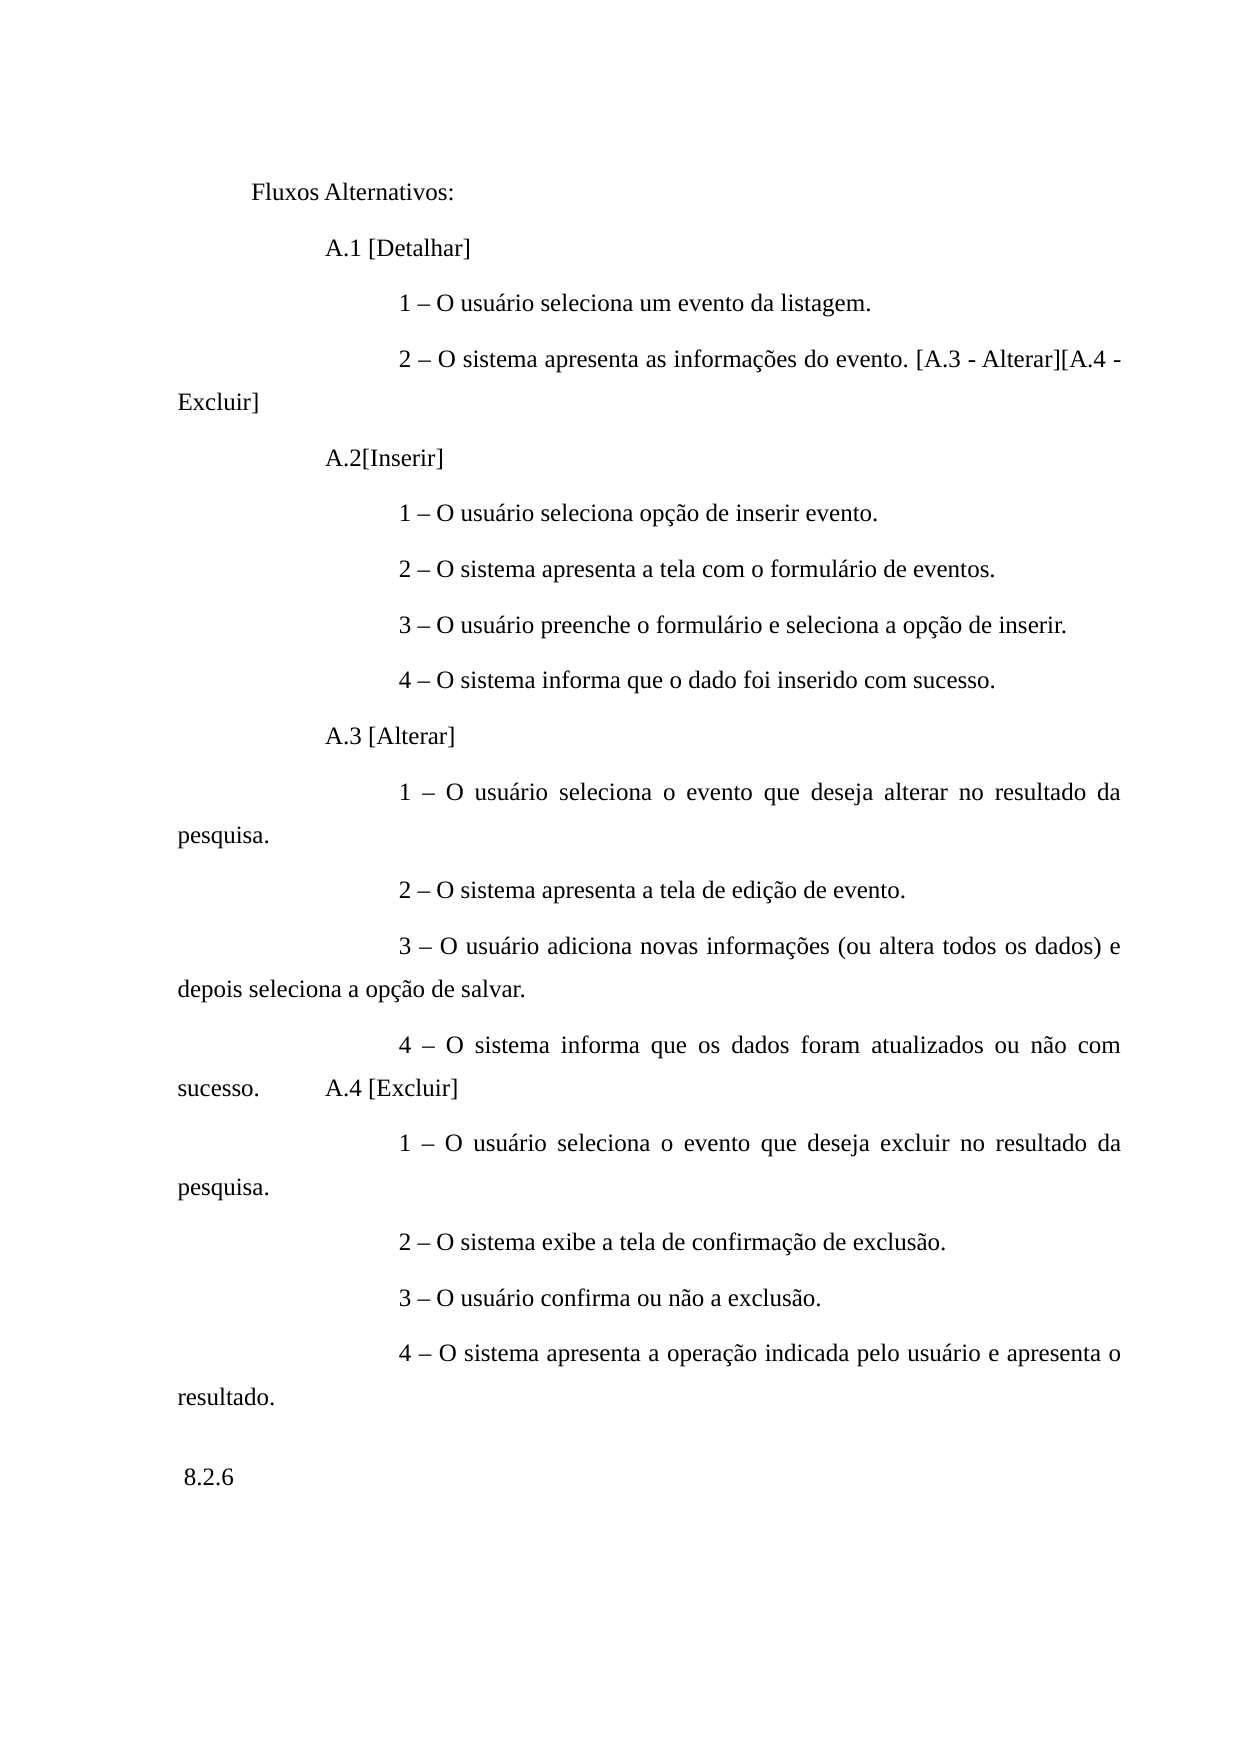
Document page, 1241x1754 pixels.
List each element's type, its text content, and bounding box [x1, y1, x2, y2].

text 1 – O usuário seleciona opção de inserir evento. [177, 498, 1122, 527]
text 4 – O sistema informa que o dado foi inserido com sucesso. [177, 665, 1122, 694]
text 3 – O usuário preenche o formulário e seleciona a opção de inserir. [177, 610, 1122, 638]
text A.3 [Alterar] [177, 721, 1122, 750]
text A.2[Inserir] [177, 443, 1122, 472]
text 1 – O usuário seleciona o evento que deseja alterar no resultado da pesquisa. [177, 777, 1122, 848]
text 2 – O sistema exibe a tela de confirmação de exclusão. [177, 1227, 1122, 1256]
text 2 – O sistema apresenta as informações do evento. [A.3 - Alterar][A.4 - Excluir] [177, 344, 1122, 416]
text 2 – O sistema apresenta a tela com o formulário de eventos. [177, 554, 1122, 583]
text 1 – O usuário seleciona o evento que deseja excluir no resultado da pesquisa. [177, 1128, 1122, 1200]
text 3 – O usuário confirma ou não a exclusão. [177, 1283, 1122, 1312]
text 2 – O sistema apresenta a tela de edição de evento. [177, 875, 1122, 904]
text Fluxos Alternativos: [177, 177, 1122, 206]
text 4 – O sistema apresenta a operação indicada pelo usuário e apresenta o resultado. [177, 1338, 1122, 1410]
text 4 – O sistema informa que os dados foram atualizados ou não com sucesso. A.4 [Excluir] [177, 1030, 1122, 1102]
text 1 – O usuário seleciona um evento da listagem. [177, 288, 1122, 317]
text 3 – O usuário adiciona novas informações (ou altera todos os dados) e depois seleciona a opção de salvar. [177, 931, 1122, 1003]
text A.1 [Detalhar] [177, 233, 1122, 262]
